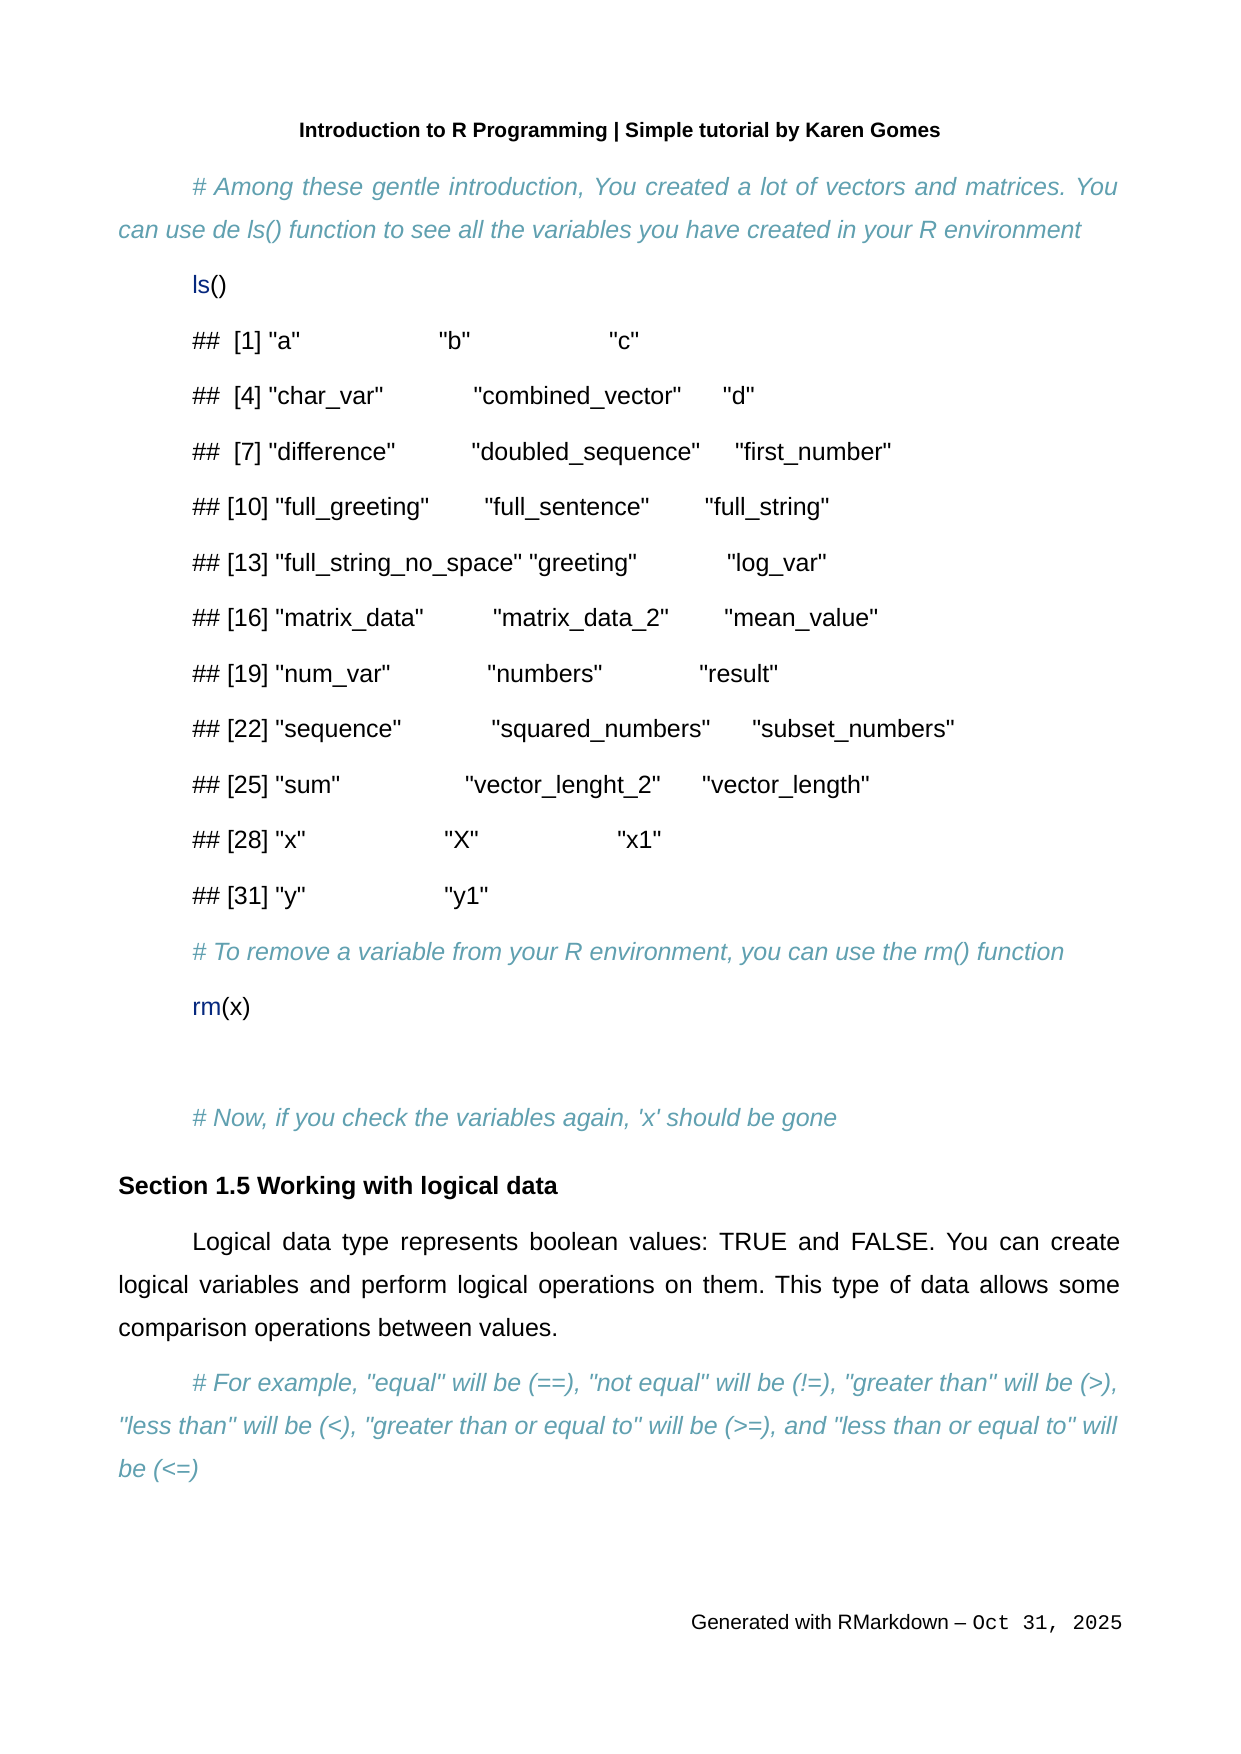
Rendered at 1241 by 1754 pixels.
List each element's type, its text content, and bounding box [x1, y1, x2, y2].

text # To remove a variable from your R environment, you can use the rm() function [118, 936, 1122, 965]
text ## [28] "x" "X" "x1" [118, 825, 1122, 854]
text ls() [118, 270, 1122, 299]
text # Now, if you check the variables again, 'x' should be gone [118, 1103, 1122, 1132]
text # For example, "equal" will be (==), "not equal" will be (!=), "greater than" will be (>), "less than" will be (<), "greater than or equal to" will be (>=), and "less than or equal to" will be (<=) [118, 1368, 1122, 1483]
text # Among these gentle introduction, You created a lot of vectors and matrices. You can use de ls() function to see all the variables you have created in your R environment [118, 172, 1122, 243]
text Logical data type represents boolean values: TRUE and FALSE. You can create logical variables and perform logical operations on them. This type of data allows some comparison operations between values. [118, 1226, 1122, 1341]
text ## [16] "matrix_data" "matrix_data_2" "mean_value" [118, 603, 1122, 632]
text rm(x) [118, 992, 1122, 1021]
text ## [10] "full_greeting" "full_sentence" "full_string" [118, 492, 1122, 521]
text ## [1] "a" "b" "c" [118, 326, 1122, 354]
subtitle Section 1.5 Working with logical data [118, 1171, 1122, 1200]
text ## [31] "y" "y1" [118, 881, 1122, 910]
text ## [13] "full_string_no_space" "greeting" "log_var" [118, 548, 1122, 577]
text ## [4] "char_var" "combined_vector" "d" [118, 381, 1122, 410]
text ## [19] "num_var" "numbers" "result" [118, 659, 1122, 688]
text ## [25] "sum" "vector_lenght_2" "vector_length" [118, 770, 1122, 799]
text ## [7] "difference" "doubled_sequence" "first_number" [118, 437, 1122, 466]
text ## [22] "sequence" "squared_numbers" "subset_numbers" [118, 714, 1122, 743]
